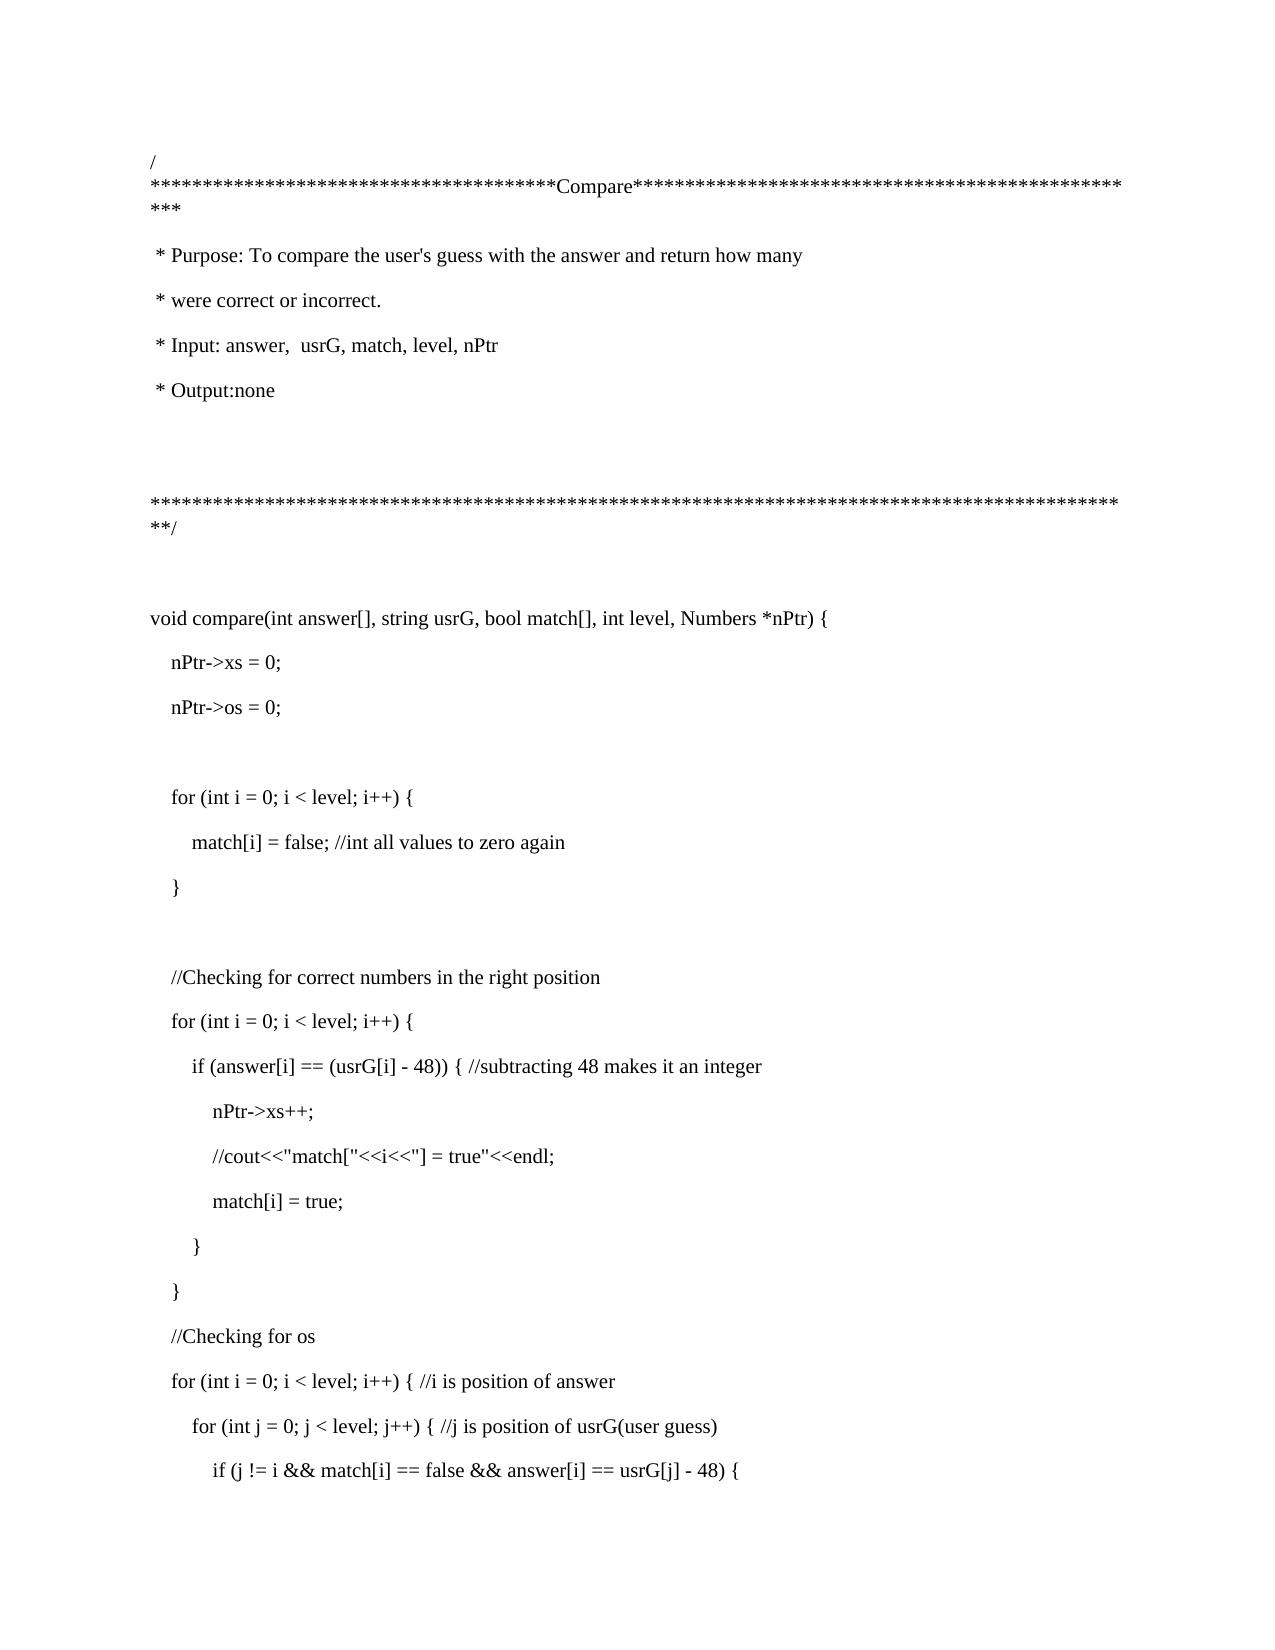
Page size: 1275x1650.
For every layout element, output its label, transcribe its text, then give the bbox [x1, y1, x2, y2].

text * were correct or incorrect. [150, 288, 1125, 312]
text nPtr->os = 0; [150, 695, 1125, 719]
text for (int j = 0; j < level; j++) { //j is position of usrG(user guess) [150, 1413, 1125, 1438]
text * Purpose: To compare the user's guess with the answer and return how many [150, 243, 1125, 267]
text for (int i = 0; i < level; i++) { [150, 785, 1125, 809]
text * Output:none [150, 378, 1125, 402]
text /***************************************Compare************************************************** [150, 150, 1125, 222]
text for (int i = 0; i < level; i++) { //i is position of answer [150, 1369, 1125, 1393]
text //Checking for correct numbers in the right position [150, 964, 1125, 989]
text void compare(int answer[], string usrG, bool match[], int level, Numbers *nPtr) { [150, 605, 1125, 629]
text nPtr->xs++; [150, 1099, 1125, 1123]
text if (answer[i] == (usrG[i] - 48)) { //subtracting 48 makes it an integer [150, 1054, 1125, 1078]
text * Input: answer, usrG, match, level, nPtr [150, 333, 1125, 357]
text match[i] = true; [150, 1189, 1125, 1213]
text //Checking for os [150, 1324, 1125, 1348]
text } [150, 875, 1125, 899]
text } [150, 1234, 1125, 1258]
text if (j != i && match[i] == false && answer[i] == usrG[j] - 48) { [150, 1458, 1125, 1482]
text } [150, 1279, 1125, 1303]
text //cout<<"match["<<i<<"] = true"<<endl; [150, 1144, 1125, 1168]
text for (int i = 0; i < level; i++) { [150, 1009, 1125, 1033]
text match[i] = false; //int all values to zero again [150, 830, 1125, 854]
text nPtr->xs = 0; [150, 650, 1125, 674]
text ***********************************************************************************************/ [150, 467, 1125, 540]
